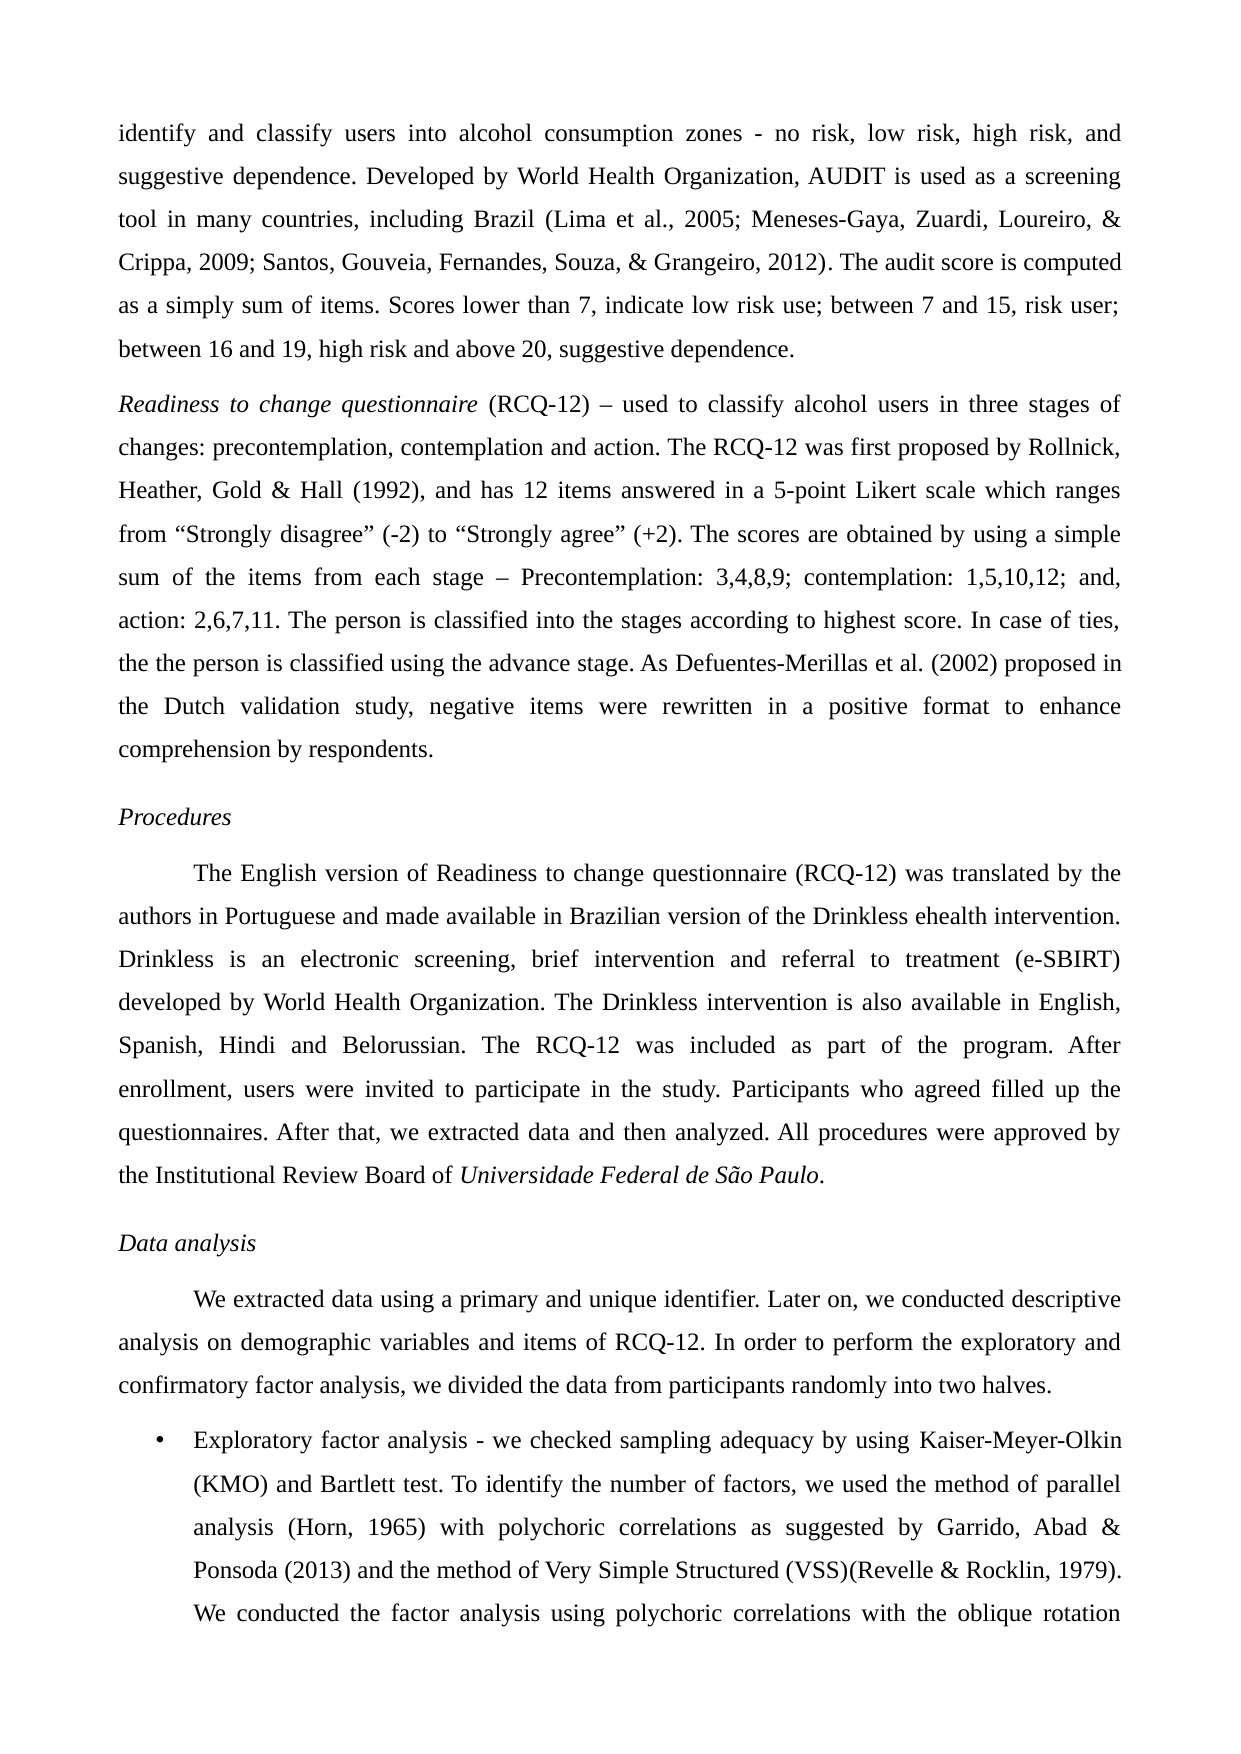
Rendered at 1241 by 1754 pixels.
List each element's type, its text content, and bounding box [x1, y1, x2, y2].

subtitle Procedures [118, 802, 1122, 831]
list Exploratory factor analysis - we checked sampling adequacy by using Kaiser-Meyer-Olkin (KMO) and Bartlett test. To identify the number of factors, we used the method of parallel analysis (Horn, 1965) with polychoric correlations as suggested by Garrido, Abad & Ponsoda (2013) and the method of Very Simple Structured (VSS)(Revelle & Rocklin, 1979). We conducted the factor analysis using polychoric correlations with the oblique rotation [156, 1426, 1122, 1627]
text We extracted data using a primary and unique identifier. Later on, we conducted descriptive analysis on demographic variables and items of RCQ-12. In order to perform the exploratory and confirmatory factor analysis, we divided the data from participants randomly into two halves. [118, 1284, 1122, 1399]
text The English version of Readiness to change questionnaire (RCQ-12) was translated by the authors in Portuguese and made available in Brazilian version of the Drinkless ehealth intervention. Drinkless is an electronic screening, brief intervention and referral to treatment (e-SBIRT) developed by World Health Organization. The Drinkless intervention is also available in English, Spanish, Hindi and Belorussian. The RCQ-12 was included as part of the program. After enrollment, users were invited to participate in the study. Participants who agreed filled up the questionnaires. After that, we extracted data and then analyzed. All procedures were approved by the Institutional Review Board of Universidade Federal de São Paulo. [118, 858, 1122, 1189]
text Readiness to change questionnaire (RCQ-12) – used to classify alcohol users in three stages of changes: precontemplation, contemplation and action. The RCQ-12 was first proposed by Rollnick, Heather, Gold & Hall (1992), and has 12 items answered in a 5-point Likert scale which ranges from “Strongly disagree” (-2) to “Strongly agree” (+2). The scores are obtained by using a simple sum of the items from each stage – Precontemplation: 3,4,8,9; contemplation: 1,5,10,12; and, action: 2,6,7,11. The person is classified into the stages according to highest score. In case of ties, the the person is classified using the advance stage. As Defuentes-Merillas et al. (2002) proposed in the Dutch validation study, negative items were rewritten in a positive format to enhance comprehension by respondents. [118, 389, 1122, 763]
text identify and classify users into alcohol consumption zones - no risk, low risk, high risk, and suggestive dependence. Developed by World Health Organization, AUDIT is used as a screening tool in many countries, including Brazil (Lima et al., 2005; Meneses-Gaya, Zuardi, Loureiro, & Crippa, 2009; Santos, Gouveia, Fernandes, Souza, & Grangeiro, 2012). The audit score is computed as a simply sum of items. Scores lower than 7, indicate low risk use; between 7 and 15, risk user; between 16 and 19, high risk and above 20, suggestive dependence. [118, 118, 1122, 362]
subtitle Data analysis [118, 1228, 1122, 1257]
